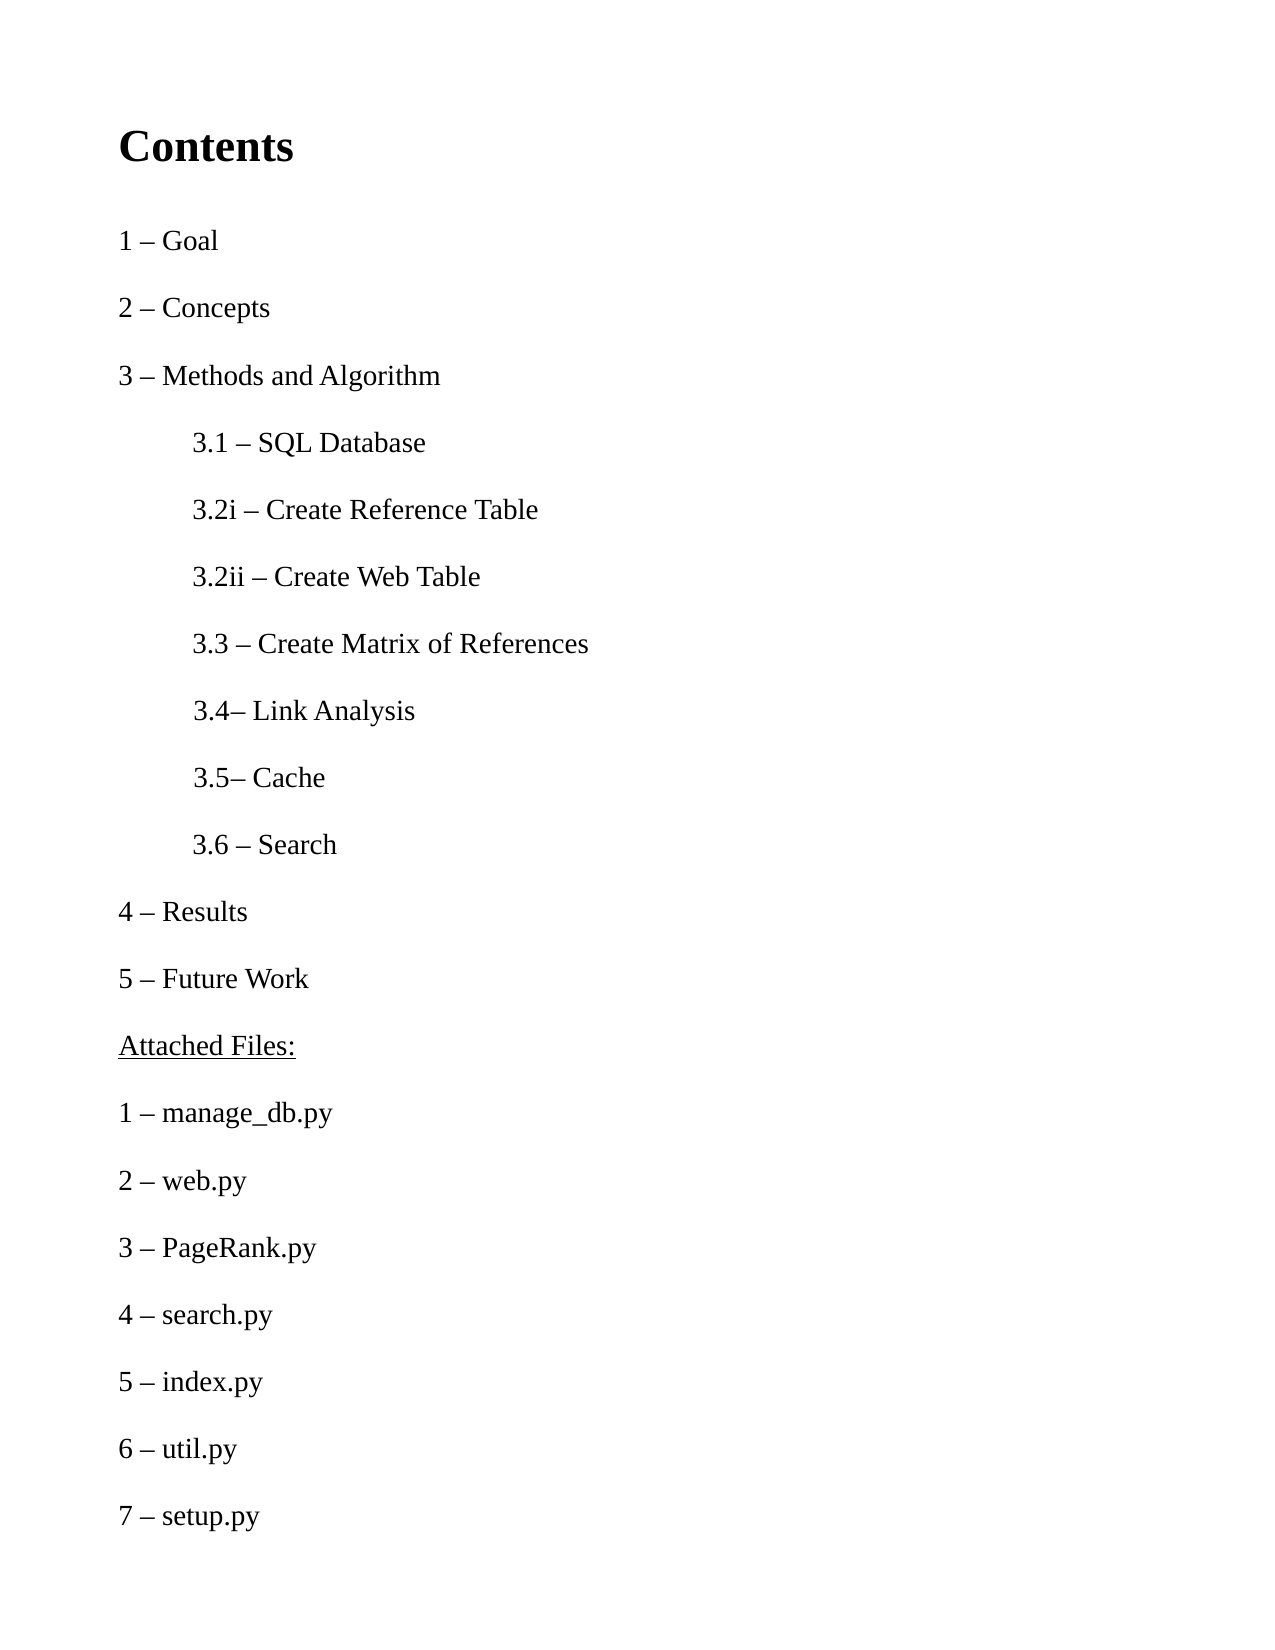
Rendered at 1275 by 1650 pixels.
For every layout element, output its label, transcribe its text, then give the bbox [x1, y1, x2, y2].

list – Link Analysis [193, 693, 1157, 727]
text 3.3 – Create Matrix of References [118, 626, 1157, 659]
text 1 – manage_db.py [118, 1096, 1157, 1129]
text 3 – PageRank.py [118, 1230, 1157, 1263]
text 4 – Results [118, 894, 1157, 928]
text Contents [118, 118, 1157, 171]
text 3.6 – Search [118, 827, 1157, 861]
text 3.2ii – Create Web Table [118, 559, 1157, 592]
text 1 – Goal [118, 223, 1157, 257]
text 5 – index.py [118, 1364, 1157, 1397]
text 6 – util.py [118, 1431, 1157, 1464]
text 3 – Methods and Algorithm [118, 358, 1157, 391]
text 2 – Concepts [118, 291, 1157, 324]
text 4 – search.py [118, 1297, 1157, 1330]
text 3.2i – Create Reference Table [118, 492, 1157, 525]
list – Cache [193, 760, 1157, 794]
text 2 – web.py [118, 1163, 1157, 1196]
text 5 – Future Work [118, 961, 1157, 995]
text 7 – setup.py [118, 1498, 1157, 1532]
text Attached Files: [118, 1028, 1157, 1062]
text 3.1 – SQL Database [118, 425, 1157, 458]
